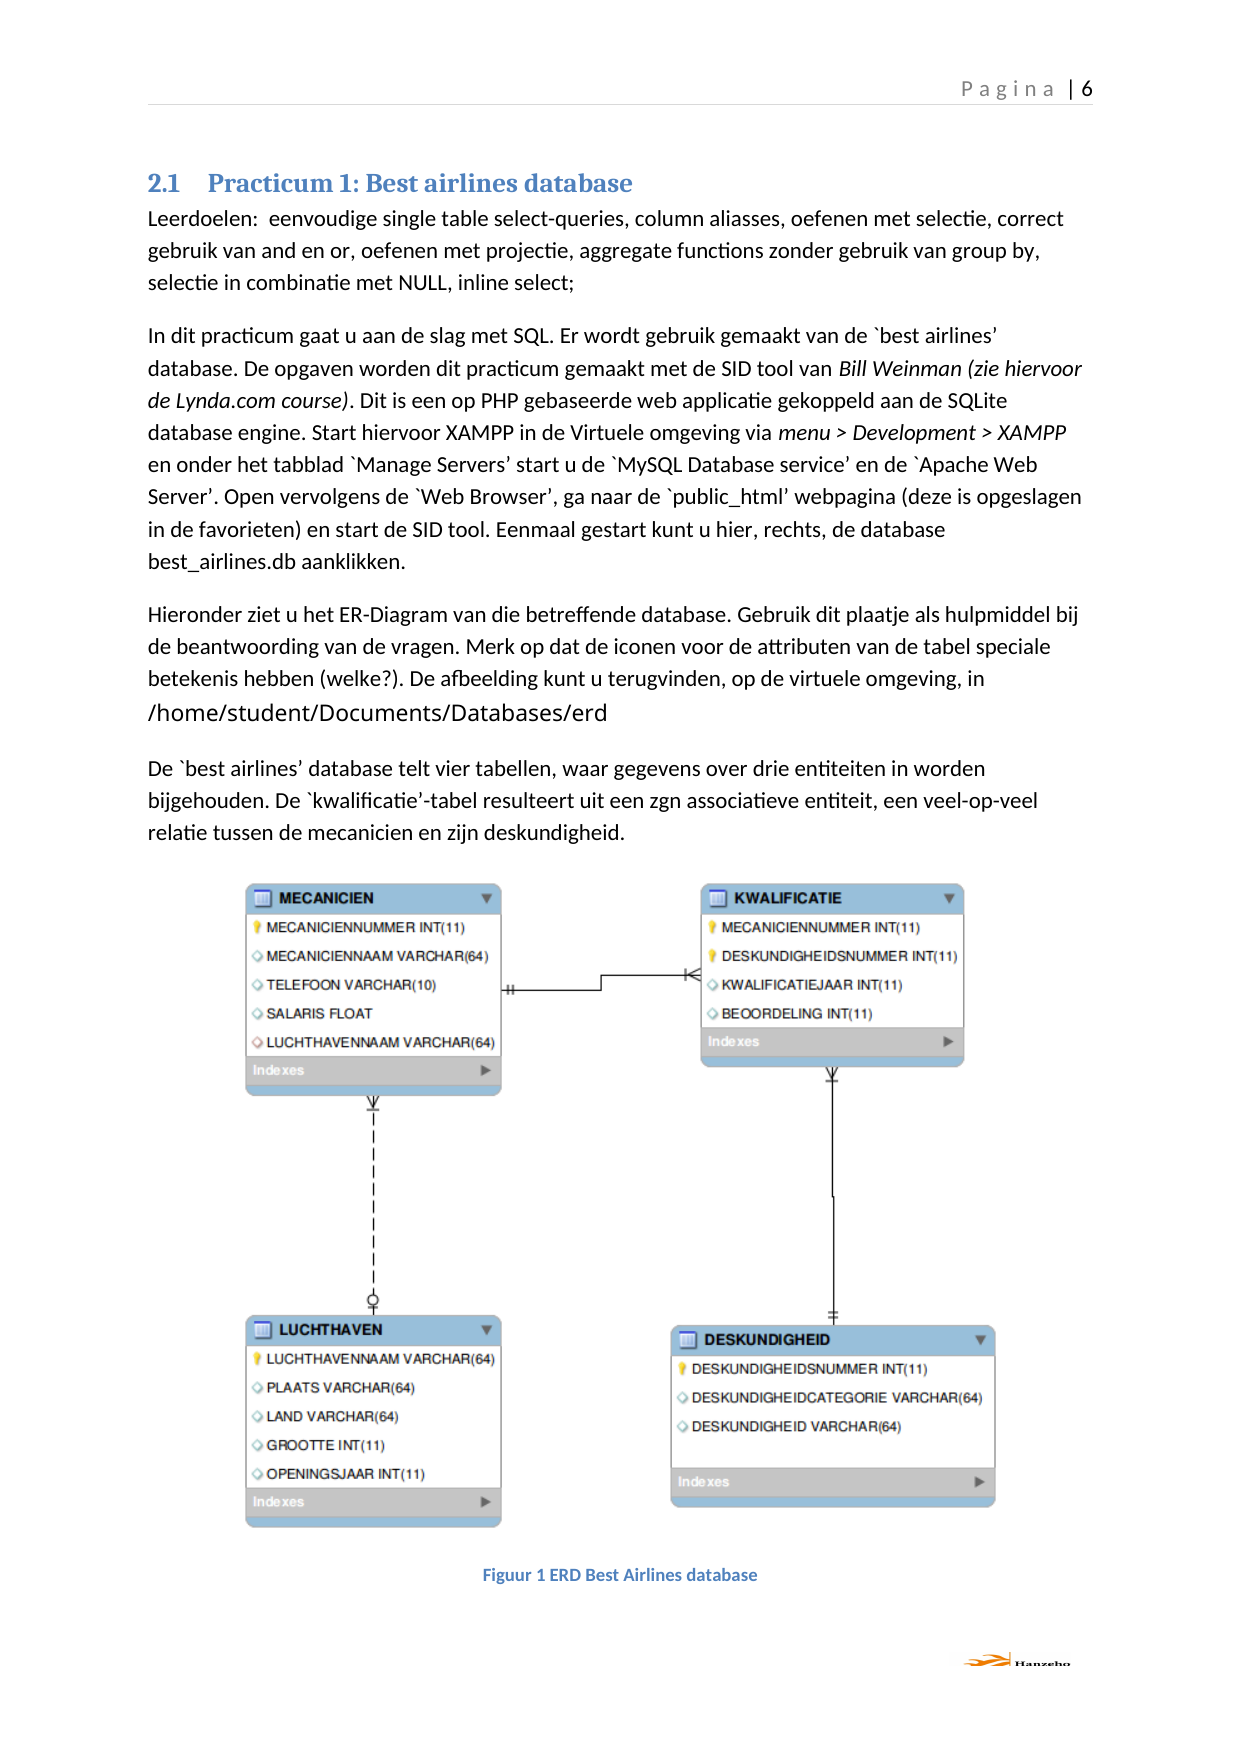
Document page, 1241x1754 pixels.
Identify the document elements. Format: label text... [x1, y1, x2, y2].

text In dit practicum gaat u aan de slag met SQL. Er wordt gebruik gemaakt van de `best airlines’ database. De opgaven worden dit practicum gemaakt met de SID tool van Bill Weinman (zie hiervoor de Lynda.com course). Dit is een op PHP gebaseerde web applicatie gekoppeld aan de SQLite database engine. Start hiervoor XAMPP in de Virtuele omgeving via menu > Development > XAMPP en onder het tabblad `Manage Servers’ start u de `MySQL Database service’ en de `Apache Web Server’. Open vervolgens de `Web Browser’, ga naar de `public_html’ webpagina (deze is opgeslagen in de favorieten) en start de SID tool. Eenmaal gestart kunt u hier, rechts, de database best_airlines.db aanklikken. [148, 322, 1093, 575]
picture [952, 1652, 1194, 1681]
picture [233, 871, 1007, 1539]
text Hieronder ziet u het ER-Diagram van die betreffende database. Gebruik dit plaatje als hulpmiddel bij de beantwoording van de vragen. Merk op dat de iconen voor de attributen van de tabel speciale betekenis hebben (welke?). De afbeelding kunt u terugvinden, op de virtuele omgeving, in /home/student/Documents/Databases/erd [148, 600, 1093, 728]
text De `best airlines’ database telt vier tabellen, waar gegevens over drie entiteiten in worden bijgehouden. De `kwalificatie’-tabel resulteert uit een zgn associatieve entiteit, een veel-op-veel relatie tussen de mecanicien en zijn deskundigheid. [148, 754, 1093, 846]
subtitle Practicum 1: Best airlines database [148, 168, 1093, 199]
text Figuur 1 ERD Best Airlines database [148, 1564, 1093, 1587]
text Leerdoelen: eenvoudige single table select-queries, column aliasses, oefenen met selectie, correct gebruik van and en or, oefenen met projectie, aggregate functions zonder gebruik van group by, selectie in combinatie met NULL, inline select; [148, 204, 1093, 297]
